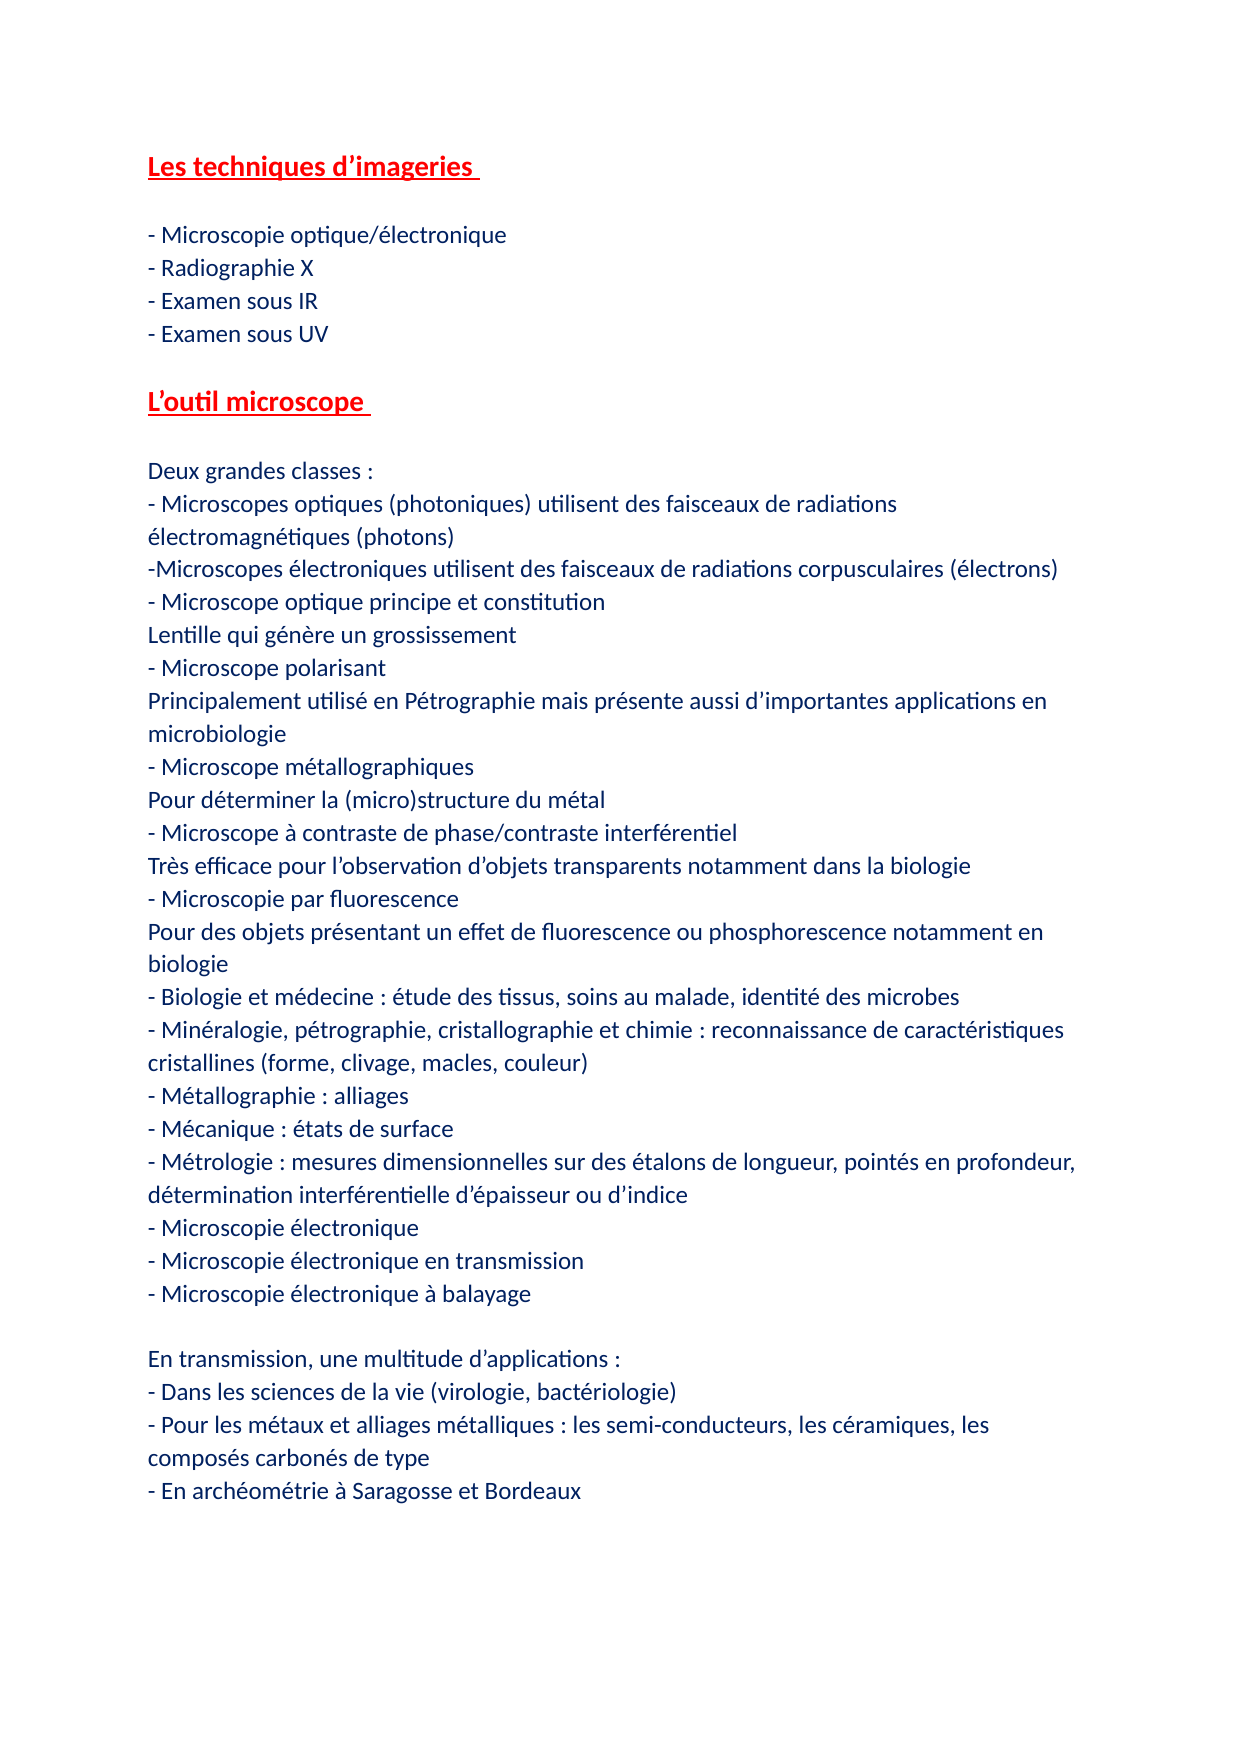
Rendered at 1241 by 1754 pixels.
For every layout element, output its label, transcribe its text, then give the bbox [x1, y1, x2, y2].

text - Microscopes optiques (photoniques) utilisent des faisceaux de radiations électromagnétiques (photons) [148, 488, 1093, 551]
text - Métrologie : mesures dimensionnelles sur des étalons de longueur, pointés en profondeur, détermination interférentielle d’épaisseur ou d’indice [148, 1146, 1093, 1209]
text - Examen sous UV [148, 318, 1093, 348]
text Les techniques d’imageries [148, 148, 1093, 183]
text - Microscope à contraste de phase/contraste interférentiel [148, 817, 1093, 847]
text Principalement utilisé en Pétrographie mais présente aussi d’importantes applications en microbiologie [148, 685, 1093, 749]
text - Microscope métallographiques [148, 751, 1093, 782]
text En transmission, une multitude d’applications : [148, 1344, 1093, 1374]
text - Mécanique : états de surface [148, 1113, 1093, 1144]
text - Microscopie électronique en transmission [148, 1245, 1093, 1275]
text L’outil microscope [148, 383, 1093, 419]
text - En archéométrie à Saragosse et Bordeaux [148, 1475, 1093, 1506]
text - Microscopie optique/électronique [148, 219, 1093, 249]
text Très efficace pour l’observation d’objets transparents notamment dans la biologie [148, 850, 1093, 880]
text Lentille qui génère un grossissement [148, 619, 1093, 650]
text - Microscope polarisant [148, 652, 1093, 683]
text - Microscopie électronique à balayage [148, 1278, 1093, 1308]
text - Dans les sciences de la vie (virologie, bactériologie) [148, 1377, 1093, 1407]
text - Minéralogie, pétrographie, cristallographie et chimie : reconnaissance de caractéristiques cristallines (forme, clivage, macles, couleur) [148, 1014, 1093, 1078]
text Pour des objets présentant un effet de fluorescence ou phosphorescence notamment en biologie [148, 916, 1093, 979]
text - Biologie et médecine : étude des tissus, soins au malade, identité des microbes [148, 982, 1093, 1012]
text - Métallographie : alliages [148, 1080, 1093, 1111]
text - Microscopie électronique [148, 1212, 1093, 1242]
text Pour déterminer la (micro)structure du métal [148, 784, 1093, 814]
text -Microscopes électroniques utilisent des faisceaux de radiations corpusculaires (électrons) [148, 554, 1093, 584]
text - Examen sous IR [148, 285, 1093, 315]
text - Microscopie par fluorescence [148, 883, 1093, 913]
text - Pour les métaux et alliages métalliques : les semi-conducteurs, les céramiques, les composés carbonés de type [148, 1409, 1093, 1473]
text - Microscope optique principe et constitution [148, 587, 1093, 617]
text Deux grandes classes : [148, 455, 1093, 485]
text - Radiographie X [148, 252, 1093, 282]
